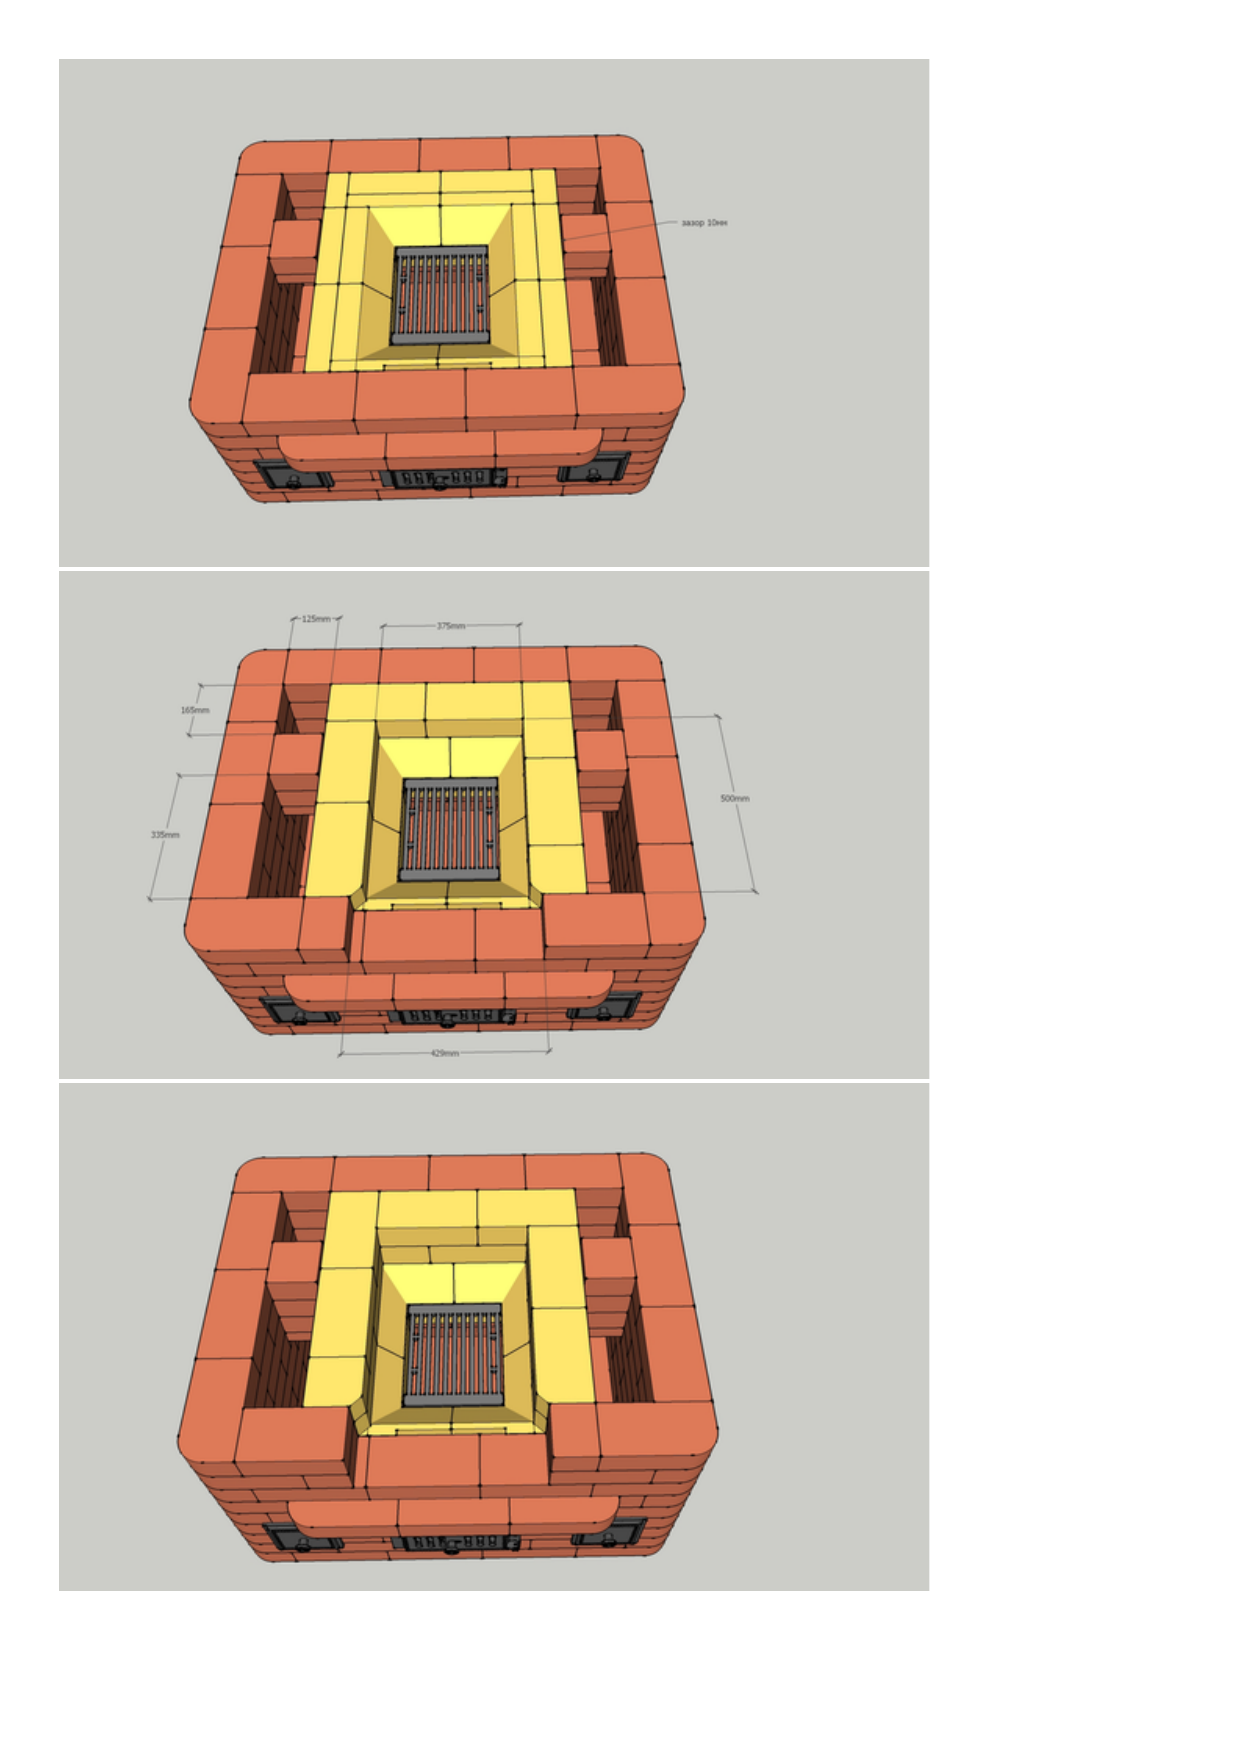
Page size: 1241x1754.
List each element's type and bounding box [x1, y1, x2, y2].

picture [59, 571, 930, 1079]
picture [59, 59, 930, 567]
picture [59, 1083, 930, 1591]
